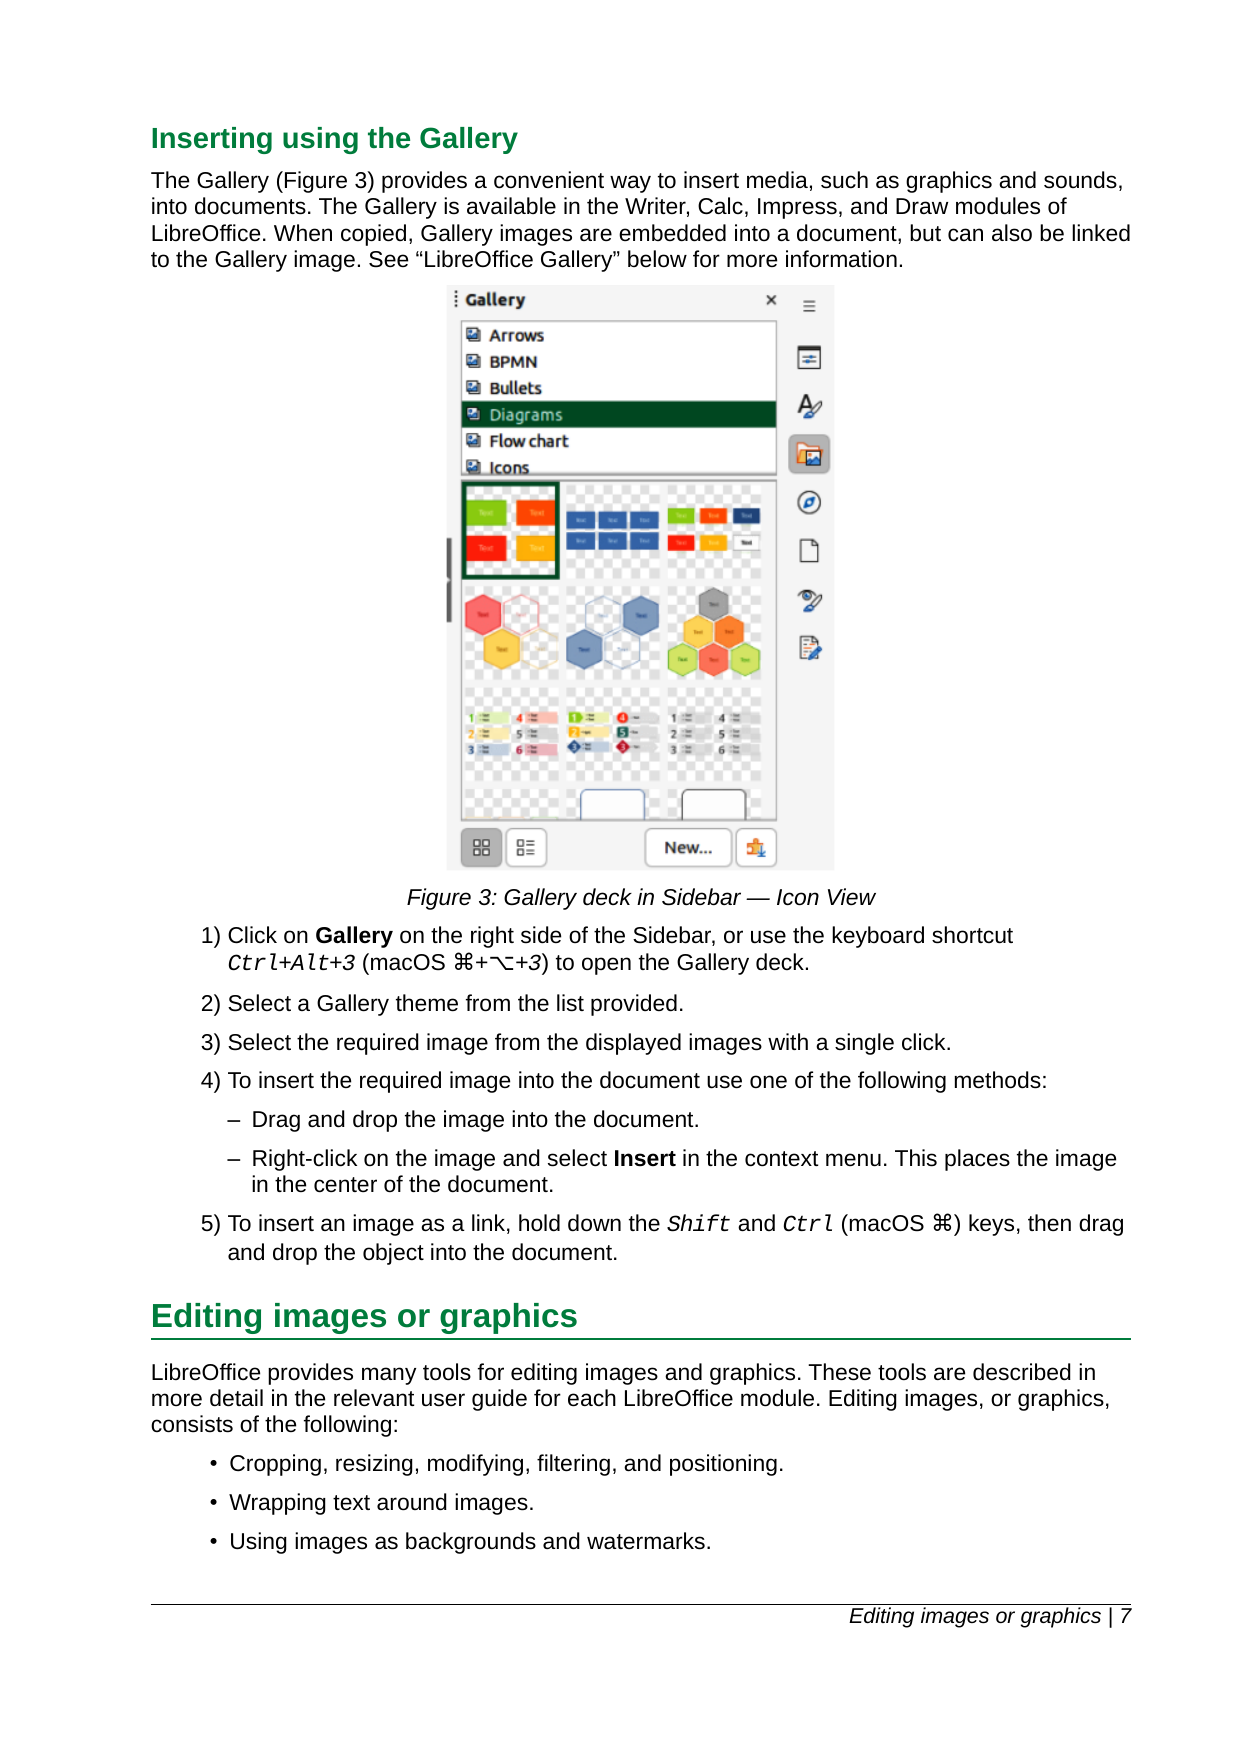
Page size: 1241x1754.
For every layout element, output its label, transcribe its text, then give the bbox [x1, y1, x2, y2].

subtitle Inserting using the Gallery [151, 121, 1131, 154]
list To insert the required image into the document use one of the following methods: [227, 1067, 1131, 1094]
list Cropping, resizing, modifying, filtering, and positioning. [209, 1450, 1131, 1476]
list Using images as backgrounds and watermarks. [209, 1528, 1131, 1554]
list Click on Gallery on the right side of the Sidebar, or use the keyboard shortcut Ctrl+Alt+3 (macOS ⌘+⌥+3) to open the Gallery deck. [227, 922, 1131, 977]
subtitle Editing images or graphics [151, 1296, 1131, 1338]
list Select the required image from the displayed images with a single click. [227, 1028, 1131, 1055]
list LibreOffice provides many tools for editing images and graphics. These tools are described in more detail in the relevant user guide for each LibreOffice module. Editing images, or graphics, consists of the following: [151, 1358, 1131, 1438]
list Right‑click on the image and select Insert in the context menu. This places the image in the center of the document. [227, 1145, 1131, 1198]
list Select a Gallery theme from the list provided. [227, 990, 1131, 1016]
text Figure 3: Gallery deck in Sidebar — Icon View [407, 884, 875, 910]
list Wrapping text around images. [209, 1489, 1131, 1515]
list To insert an image as a link, hold down the Shift and Ctrl (macOS ⌘) keys, then drag and drop the object into the document. [227, 1210, 1131, 1265]
picture [446, 285, 836, 872]
list Drag and drop the image into the document. [227, 1106, 1131, 1133]
list The Gallery (Figure 3) provides a convenient way to insert media, such as graphics and sounds, into documents. The Gallery is available in the Writer, Calc, Impress, and Draw modules of LibreOffice. When copied, Gallery images are embedded into a document, but can also be linked to the Gallery image. See “LibreOffice Gallery” below for more information. [151, 167, 1131, 272]
